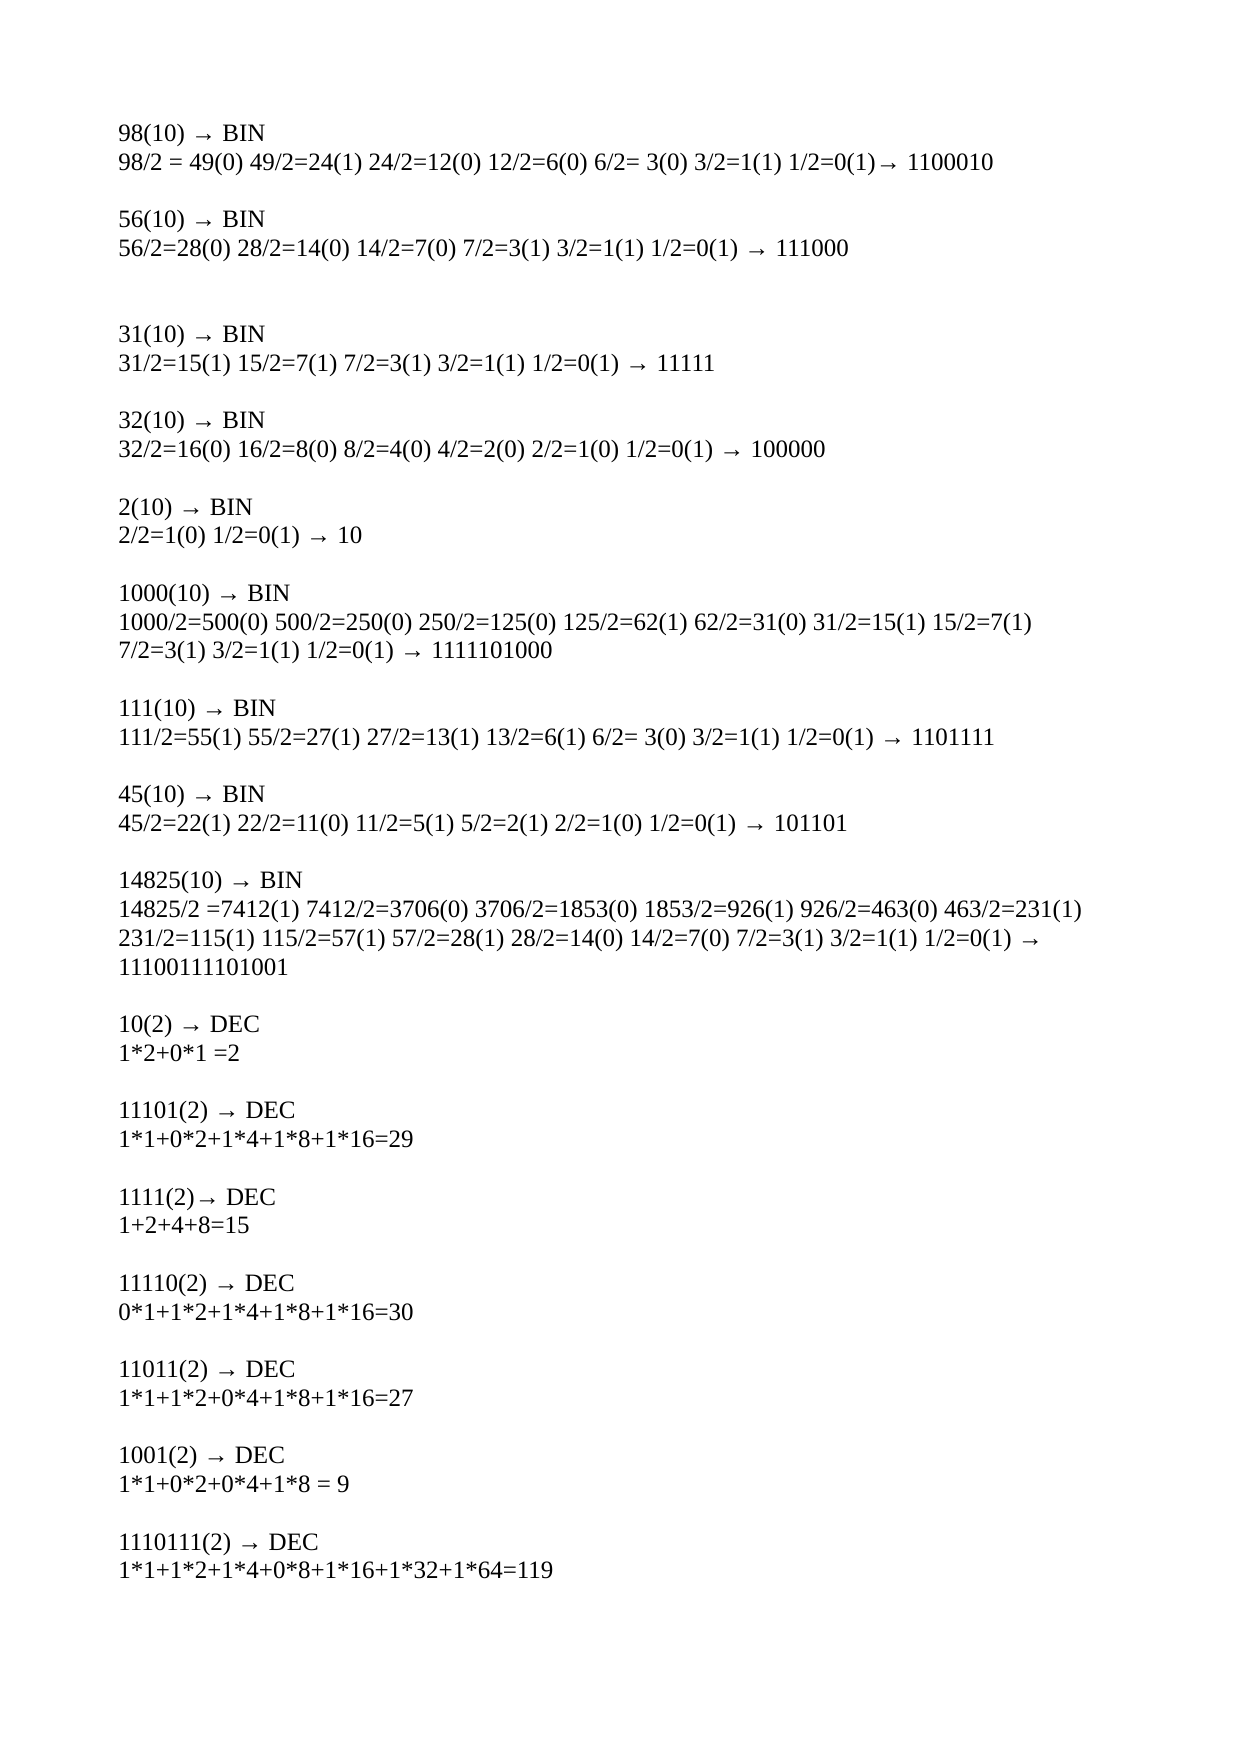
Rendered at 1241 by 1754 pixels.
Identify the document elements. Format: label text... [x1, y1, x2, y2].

text 32(10) → BIN [118, 406, 1122, 434]
text 56/2=28(0) 28/2=14(0) 14/2=7(0) 7/2=3(1) 3/2=1(1) 1/2=0(1) → 111000 [118, 233, 1122, 262]
text 111/2=55(1) 55/2=27(1) 27/2=13(1) 13/2=6(1) 6/2= 3(0) 3/2=1(1) 1/2=0(1) → 1101111 [118, 722, 1122, 751]
text 14825(10) → BIN [118, 866, 1122, 894]
text 1000(10) → BIN [118, 578, 1122, 607]
text 11110(2) → DEC [118, 1268, 1122, 1297]
text 2(10) → BIN [118, 492, 1122, 521]
text 1+2+4+8=15 [118, 1211, 1122, 1239]
text 10(2) → DEC [118, 1009, 1122, 1038]
text 45/2=22(1) 22/2=11(0) 11/2=5(1) 5/2=2(1) 2/2=1(0) 1/2=0(1) → 101101 [118, 808, 1122, 837]
text 11101(2) → DEC [118, 1096, 1122, 1124]
text 56(10) → BIN [118, 204, 1122, 233]
text 1*1+1*2+1*4+0*8+1*16+1*32+1*64=119 [118, 1556, 1122, 1584]
text 0*1+1*2+1*4+1*8+1*16=30 [118, 1297, 1122, 1326]
text 1*2+0*1 =2 [118, 1038, 1122, 1067]
text 1001(2) → DEC [118, 1441, 1122, 1469]
text 1111(2)→ DEC [118, 1182, 1122, 1211]
text 98/2 = 49(0) 49/2=24(1) 24/2=12(0) 12/2=6(0) 6/2= 3(0) 3/2=1(1) 1/2=0(1)→ 1100010 [118, 147, 1122, 176]
text 11011(2) → DEC [118, 1354, 1122, 1383]
text 1*1+0*2+0*4+1*8 = 9 [118, 1469, 1122, 1498]
text 1000/2=500(0) 500/2=250(0) 250/2=125(0) 125/2=62(1) 62/2=31(0) 31/2=15(1) 15/2=7(1) 7/2=3(1) 3/2=1(1) 1/2=0(1) → 1111101000 [118, 607, 1122, 664]
text 2/2=1(0) 1/2=0(1) → 10 [118, 521, 1122, 549]
text 31(10) → BIN [118, 319, 1122, 348]
text 45(10) → BIN [118, 779, 1122, 808]
text 31/2=15(1) 15/2=7(1) 7/2=3(1) 3/2=1(1) 1/2=0(1) → 11111 [118, 348, 1122, 377]
text 32/2=16(0) 16/2=8(0) 8/2=4(0) 4/2=2(0) 2/2=1(0) 1/2=0(1) → 100000 [118, 434, 1122, 463]
text 14825/2 =7412(1) 7412/2=3706(0) 3706/2=1853(0) 1853/2=926(1) 926/2=463(0) 463/2=231(1) 231/2=115(1) 115/2=57(1) 57/2=28(1) 28/2=14(0) 14/2=7(0) 7/2=3(1) 3/2=1(1) 1/2=0(1) → 11100111101001 [118, 894, 1122, 981]
text 1*1+0*2+1*4+1*8+1*16=29 [118, 1124, 1122, 1153]
text 1110111(2) → DEC [118, 1527, 1122, 1556]
text 1*1+1*2+0*4+1*8+1*16=27 [118, 1383, 1122, 1412]
text 98(10) → BIN [118, 118, 1122, 147]
text 111(10) → BIN [118, 693, 1122, 722]
